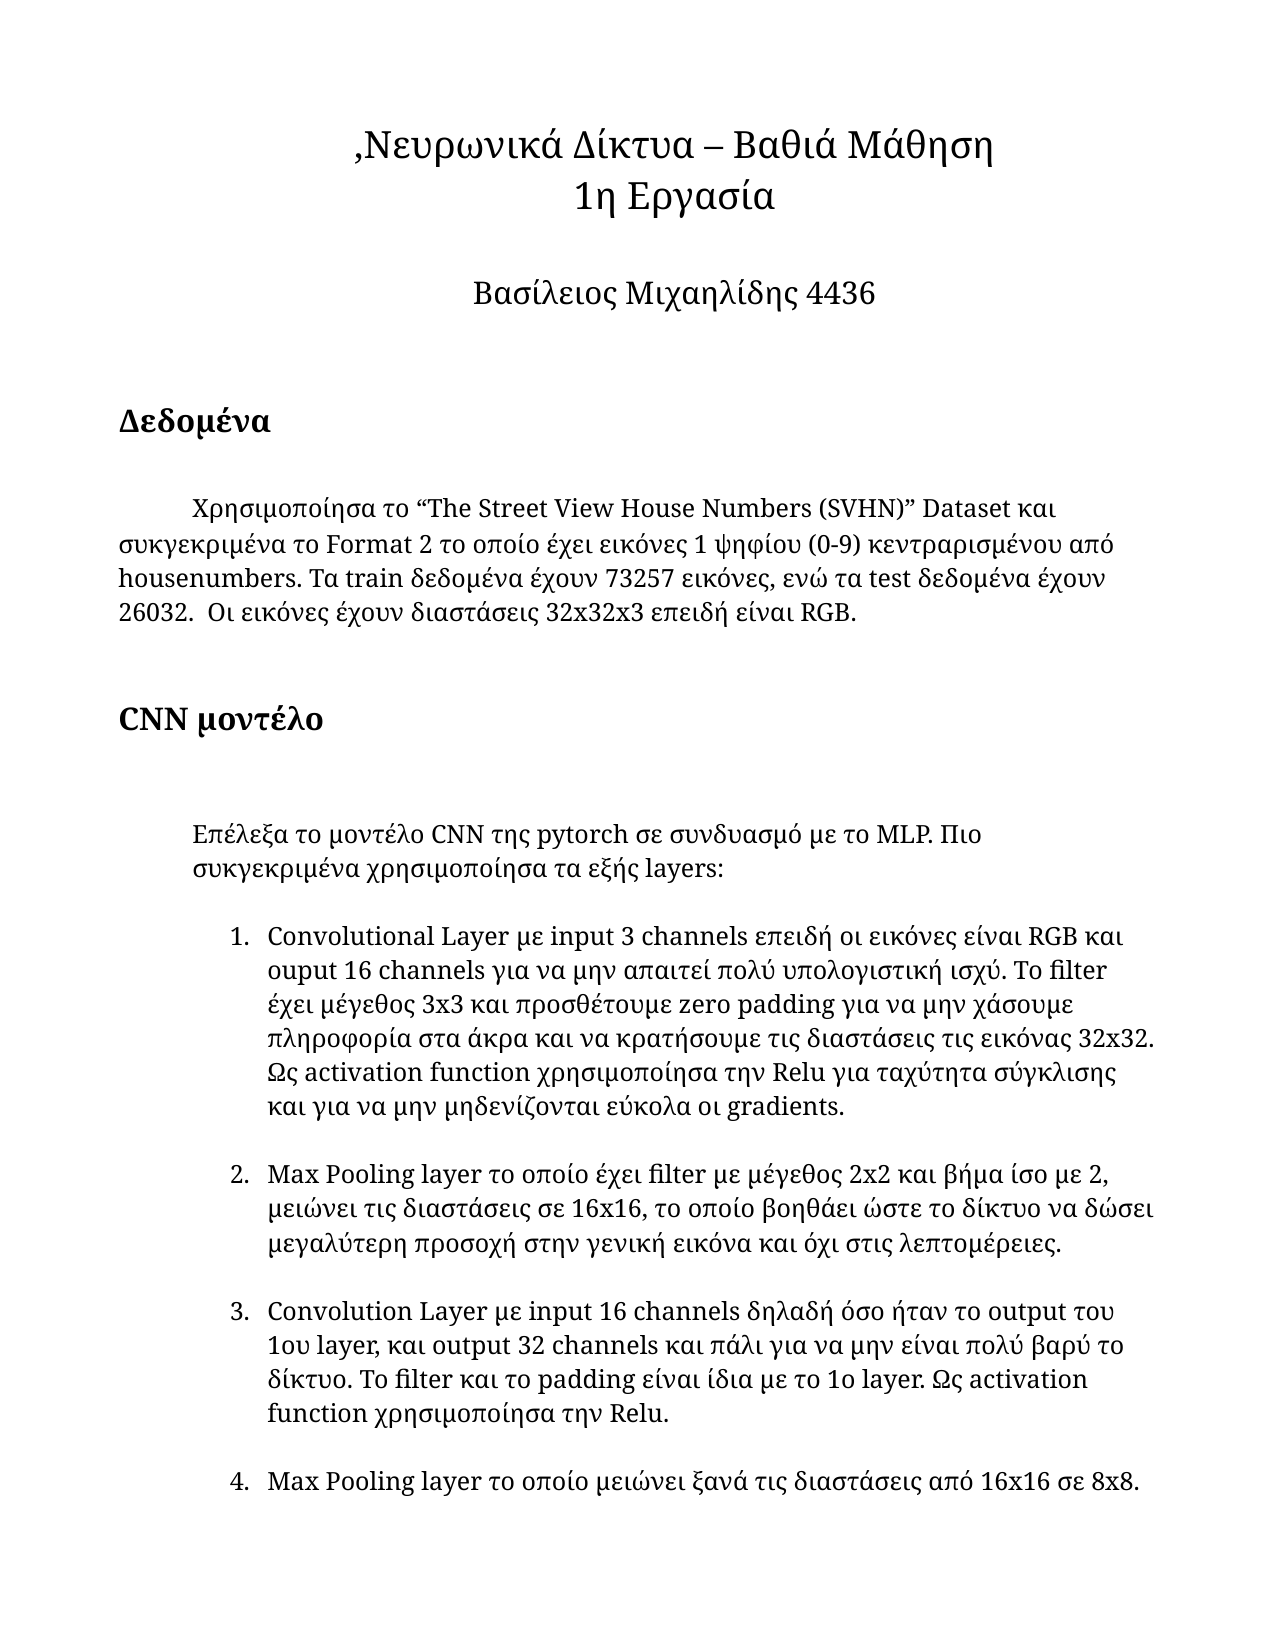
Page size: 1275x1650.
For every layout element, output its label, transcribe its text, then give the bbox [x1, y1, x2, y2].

list Max Pooling layer το οποίο μειώνει ξανά τις διαστάσεις από 16x16 σε 8x8. [229, 1464, 1157, 1498]
text ,Νευρωνικά Δίκτυα – Βαθιά Μάθηση [192, 118, 1157, 169]
list Max Pooling layer το οποίο έχει filter με μέγεθος 2x2 και βήμα ίσο με 2, μειώνει τις διαστάσεις σε 16x16, το οποίο βοηθάει ώστε το δίκτυο να δώσει μεγαλύτερη προσοχή στην γενική εικόνα και όχι στις λεπτομέρειες. [229, 1157, 1157, 1259]
text Δεδομένα [118, 399, 1157, 442]
text Βασίλειος Μιχαηλίδης 4436 [192, 271, 1157, 314]
list Convolutional Layer με input 3 channels επειδή οι εικόνες είναι RGB και ouput 16 channels για να μην απαιτεί πολύ υπολογιστική ισχύ. Το filter έχει μέγεθος 3x3 και προσθέτουμε zero padding για να μην χάσουμε πληροφορία στα άκρα και να κρατήσουμε τις διαστάσεις τις εικόνας 32x32. Ως activation function χρησιμοποίησα την Relu για ταχύτητα σύγκλισης και για να μην μηδενίζονται εύκολα οι gradients. [229, 919, 1157, 1123]
list Convolution Layer με input 16 channels δηλαδή όσο ήταν το output του 1ου layer, και output 32 channels και πάλι για να μην είναι πολύ βαρύ το δίκτυο. Το filter και το padding είναι ίδια με το 1ο layer. Ως activation function χρησιμοποίησα την Relu. [229, 1293, 1157, 1429]
text Χρησιμοποίησα το “The Street View House Numbers (SVHN)” Dataset και συκγεκριμένα το Format 2 το οποίο έχει εικόνες 1 ψηφίου (0-9) κεντραρισμένου από housenumbers. Τα train δεδομένα έχουν 73257 εικόνες, ενώ τα test δεδομένα έχουν 26032. Οι εικόνες έχουν διαστάσεις 32x32x3 επειδή είναι RGB. [118, 484, 1157, 629]
text Επέλεξα το μοντέλο CNN της pytorch σε συνδυασμό με το MLP. Πιο συκγεκριμένα χρησιμοποίησα τα εξής layers: [192, 816, 1157, 884]
text CNN μοντέλο [118, 697, 1157, 740]
text 1η Εργασία [192, 169, 1157, 220]
